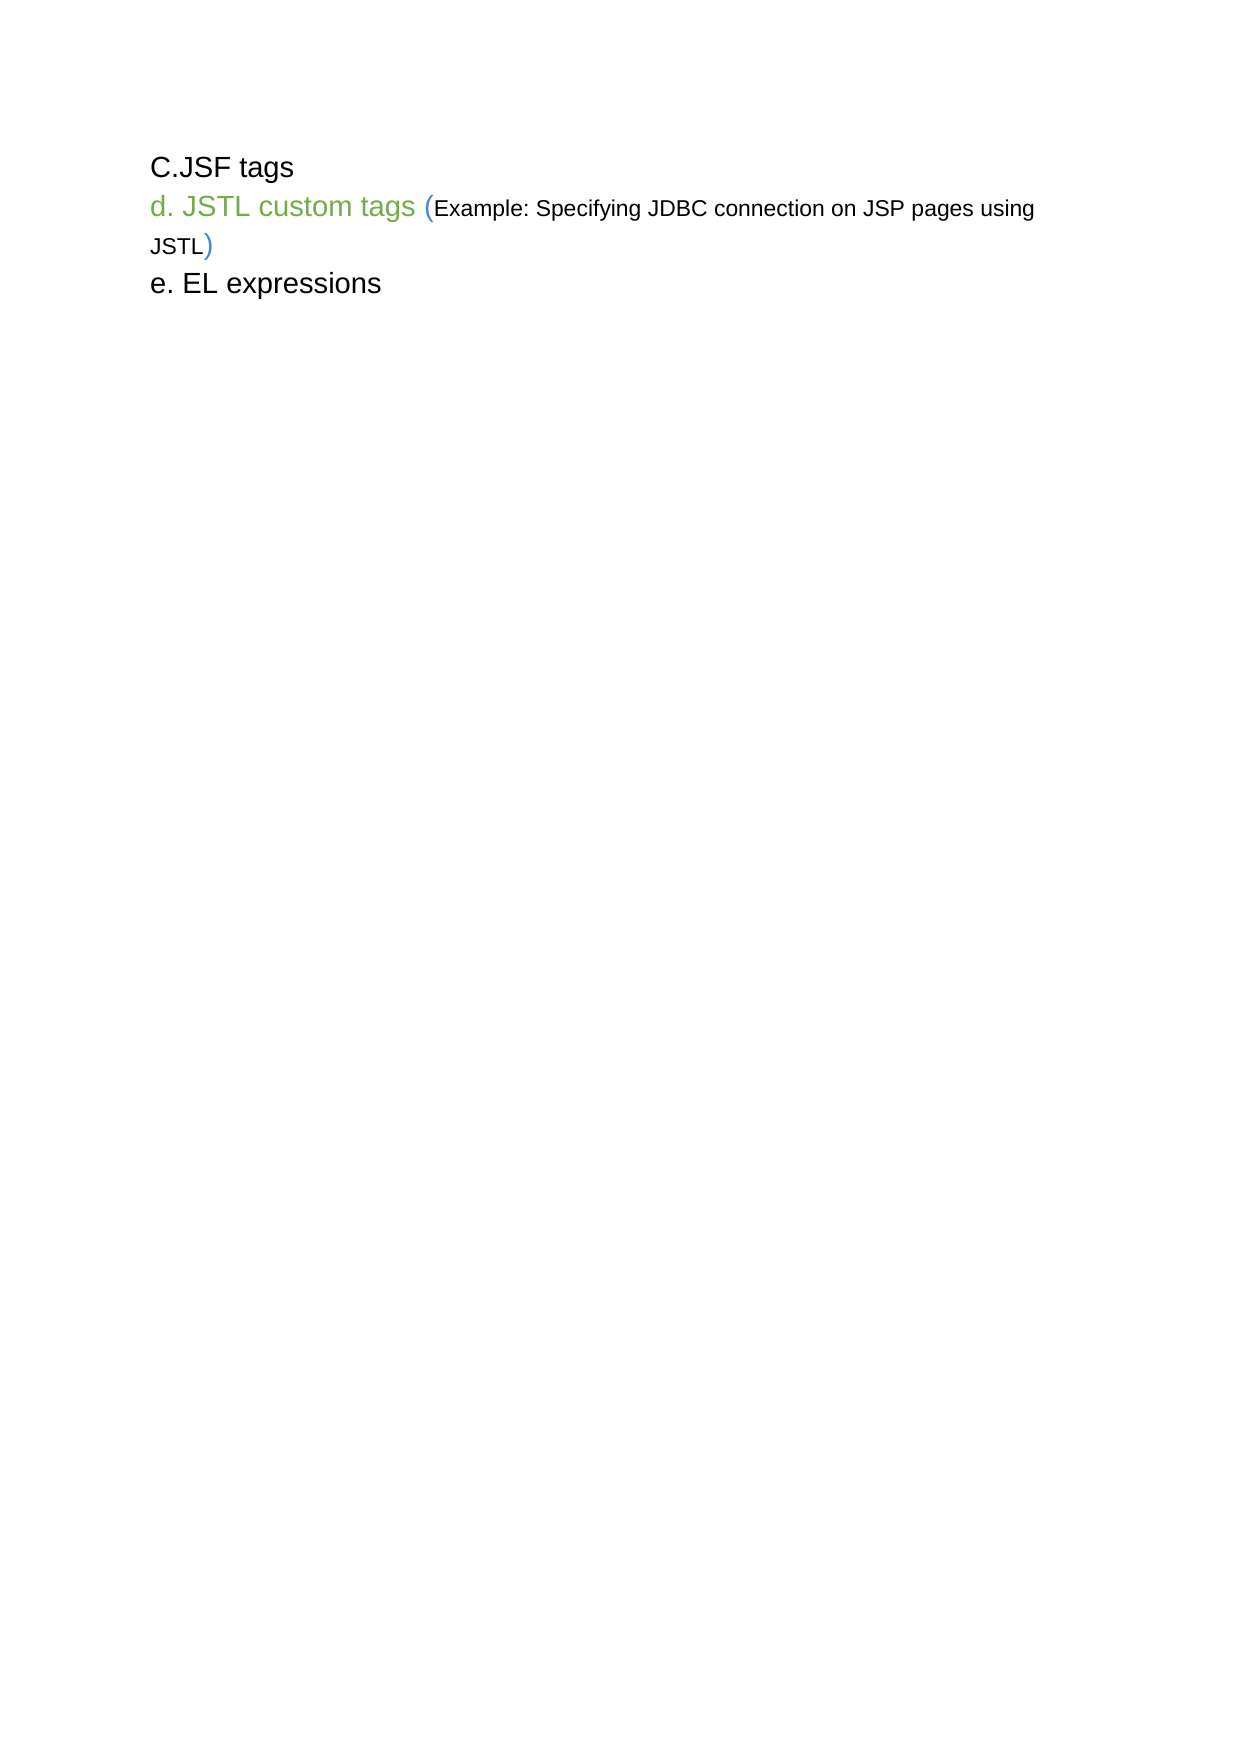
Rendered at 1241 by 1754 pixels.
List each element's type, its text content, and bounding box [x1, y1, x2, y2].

text d. JSTL custom tags (Example: Specifying JDBC connection on JSP pages using JSTL) [150, 188, 1091, 261]
text e. EL expressions [150, 266, 1091, 299]
text C.JSF tags [150, 150, 1091, 183]
